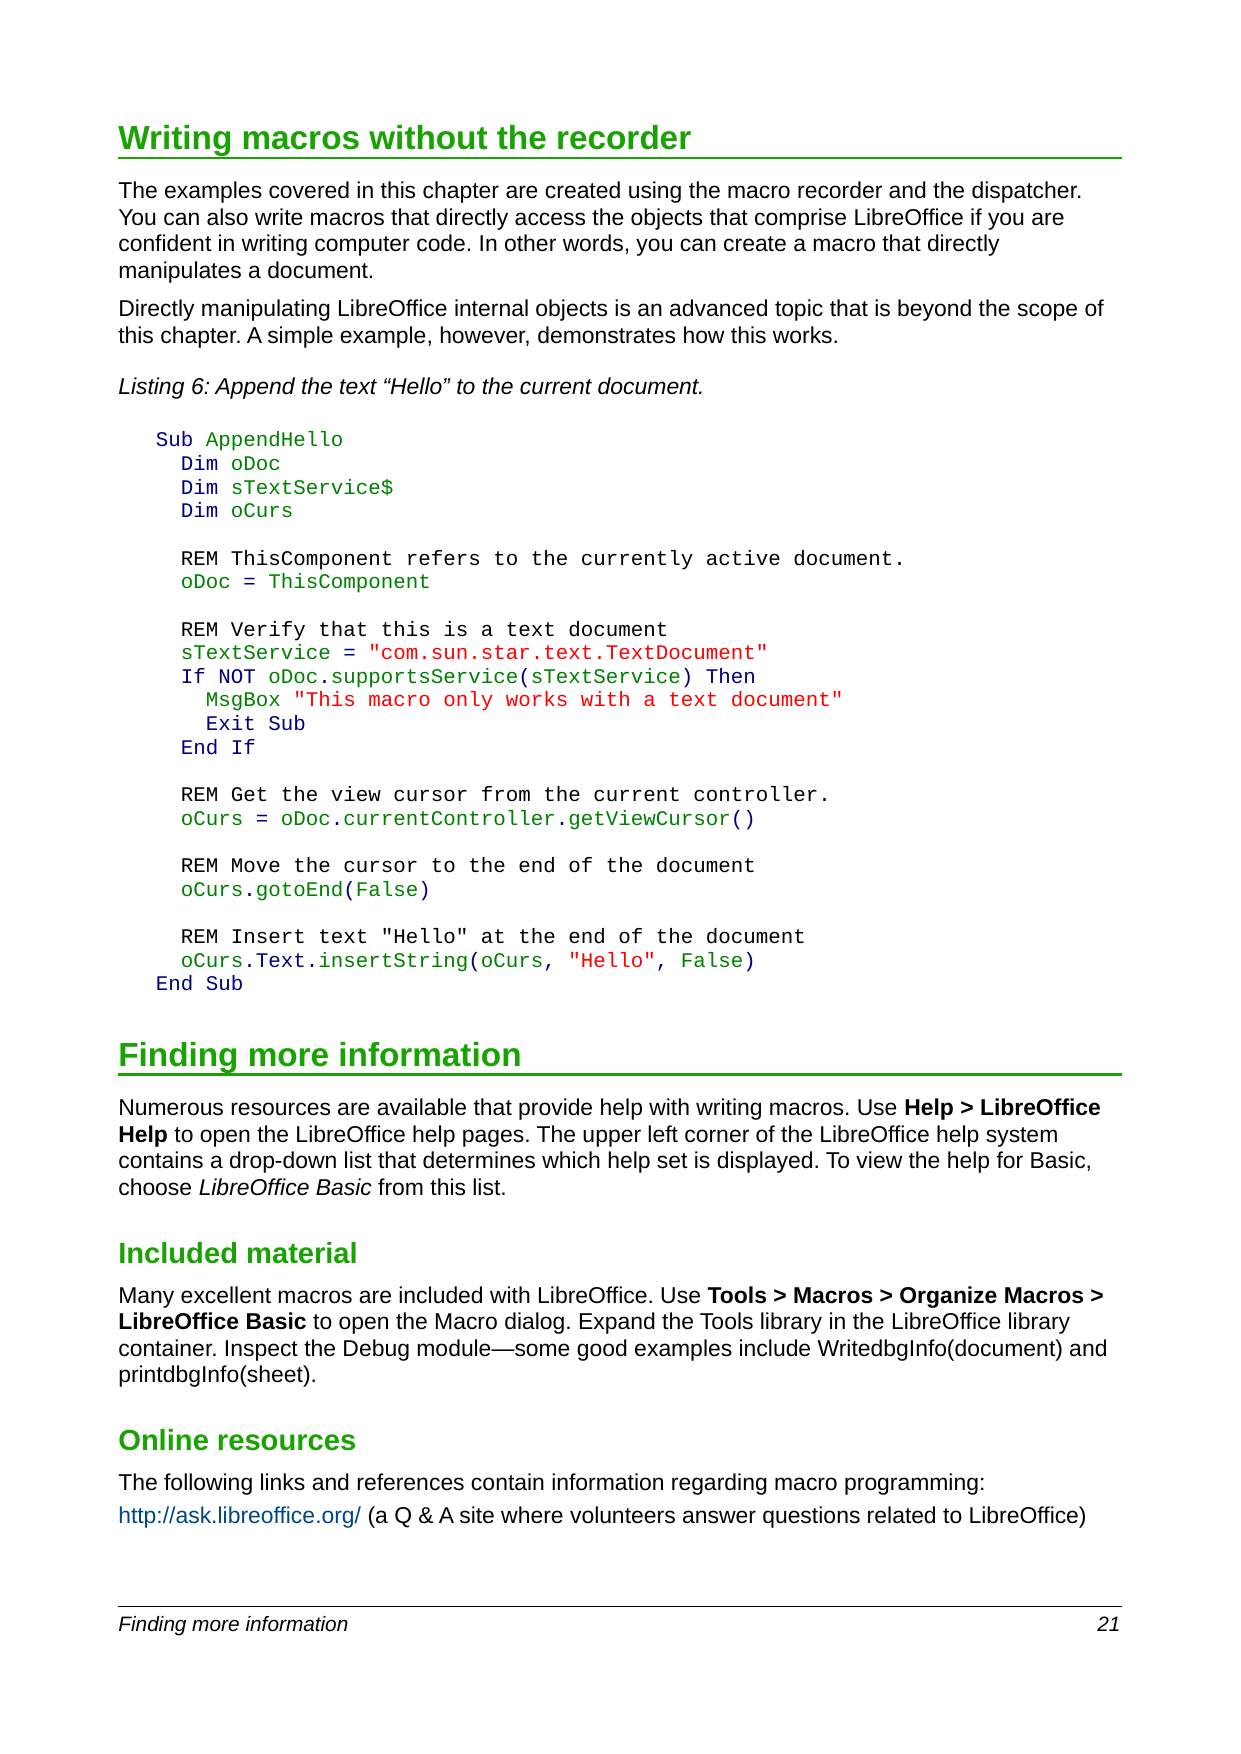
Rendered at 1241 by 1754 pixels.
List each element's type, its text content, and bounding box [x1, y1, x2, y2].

text oCurs.gotoEnd(False) [156, 879, 1122, 902]
text oDoc = ThisComponent [156, 571, 1122, 595]
text Sub AppendHello [156, 429, 1122, 453]
subtitle Online resources [118, 1423, 1122, 1457]
text REM ThisComponent refers to the currently active document. [156, 548, 1122, 571]
text http://ask.libreoffice.org/ (a Q & A site where volunteers answer questions related to LibreOffice) [118, 1502, 1122, 1528]
text oCurs = oDoc.currentController.getViewCursor() [156, 808, 1122, 831]
text Directly manipulating LibreOffice internal objects is an advanced topic that is beyond the scope of this chapter. A simple example, however, demonstrates how this works. [118, 295, 1122, 348]
text Dim oDoc [156, 453, 1122, 477]
text End If [156, 737, 1122, 760]
subtitle Writing macros without the recorder [118, 118, 1122, 157]
text Many excellent macros are included with LibreOffice. Use Tools > Macros > Organize Macros > LibreOffice Basic to open the Macro dialog. Expand the Tools library in the LibreOffice library container. Inspect the Debug module—some good examples include WritedbgInfo(document) and printdbgInfo(sheet). [118, 1282, 1122, 1387]
text REM Get the view cursor from the current controller. [156, 784, 1122, 808]
text Listing 6: Append the text “Hello” to the current document. [118, 373, 1122, 399]
text Exit Sub [156, 713, 1122, 737]
text oCurs.Text.insertString(oCurs, "Hello", False) [156, 949, 1122, 973]
text REM Verify that this is a text document [156, 618, 1122, 642]
text REM Move the cursor to the end of the document [156, 855, 1122, 879]
text Dim oCurs [156, 500, 1122, 524]
subtitle Finding more information [118, 1035, 1122, 1073]
text sTextService = "com.sun.star.text.TextDocument" [156, 642, 1122, 666]
subtitle Included material [118, 1236, 1122, 1269]
list The following links and references contain information regarding macro programming: [118, 1469, 1122, 1496]
text If NOT oDoc.supportsService(sTextService) Then [156, 666, 1122, 689]
text Numerous resources are available that provide help with writing macros. Use Help > LibreOffice Help to open the LibreOffice help pages. The upper left corner of the LibreOffice help system contains a drop-down list that determines which help set is displayed. To view the help for Basic, choose LibreOffice Basic from this list. [118, 1094, 1122, 1200]
text MsgBox "This macro only works with a text document" [156, 689, 1122, 713]
text REM Insert text "Hello" at the end of the document [156, 926, 1122, 949]
text The examples covered in this chapter are created using the macro recorder and the dispatcher. You can also write macros that directly access the objects that comprise LibreOffice if you are confident in writing computer code. In other words, you can create a macro that directly manipulates a document. [118, 177, 1122, 283]
text Dim sTextService$ [156, 477, 1122, 500]
text End Sub [156, 973, 1122, 997]
